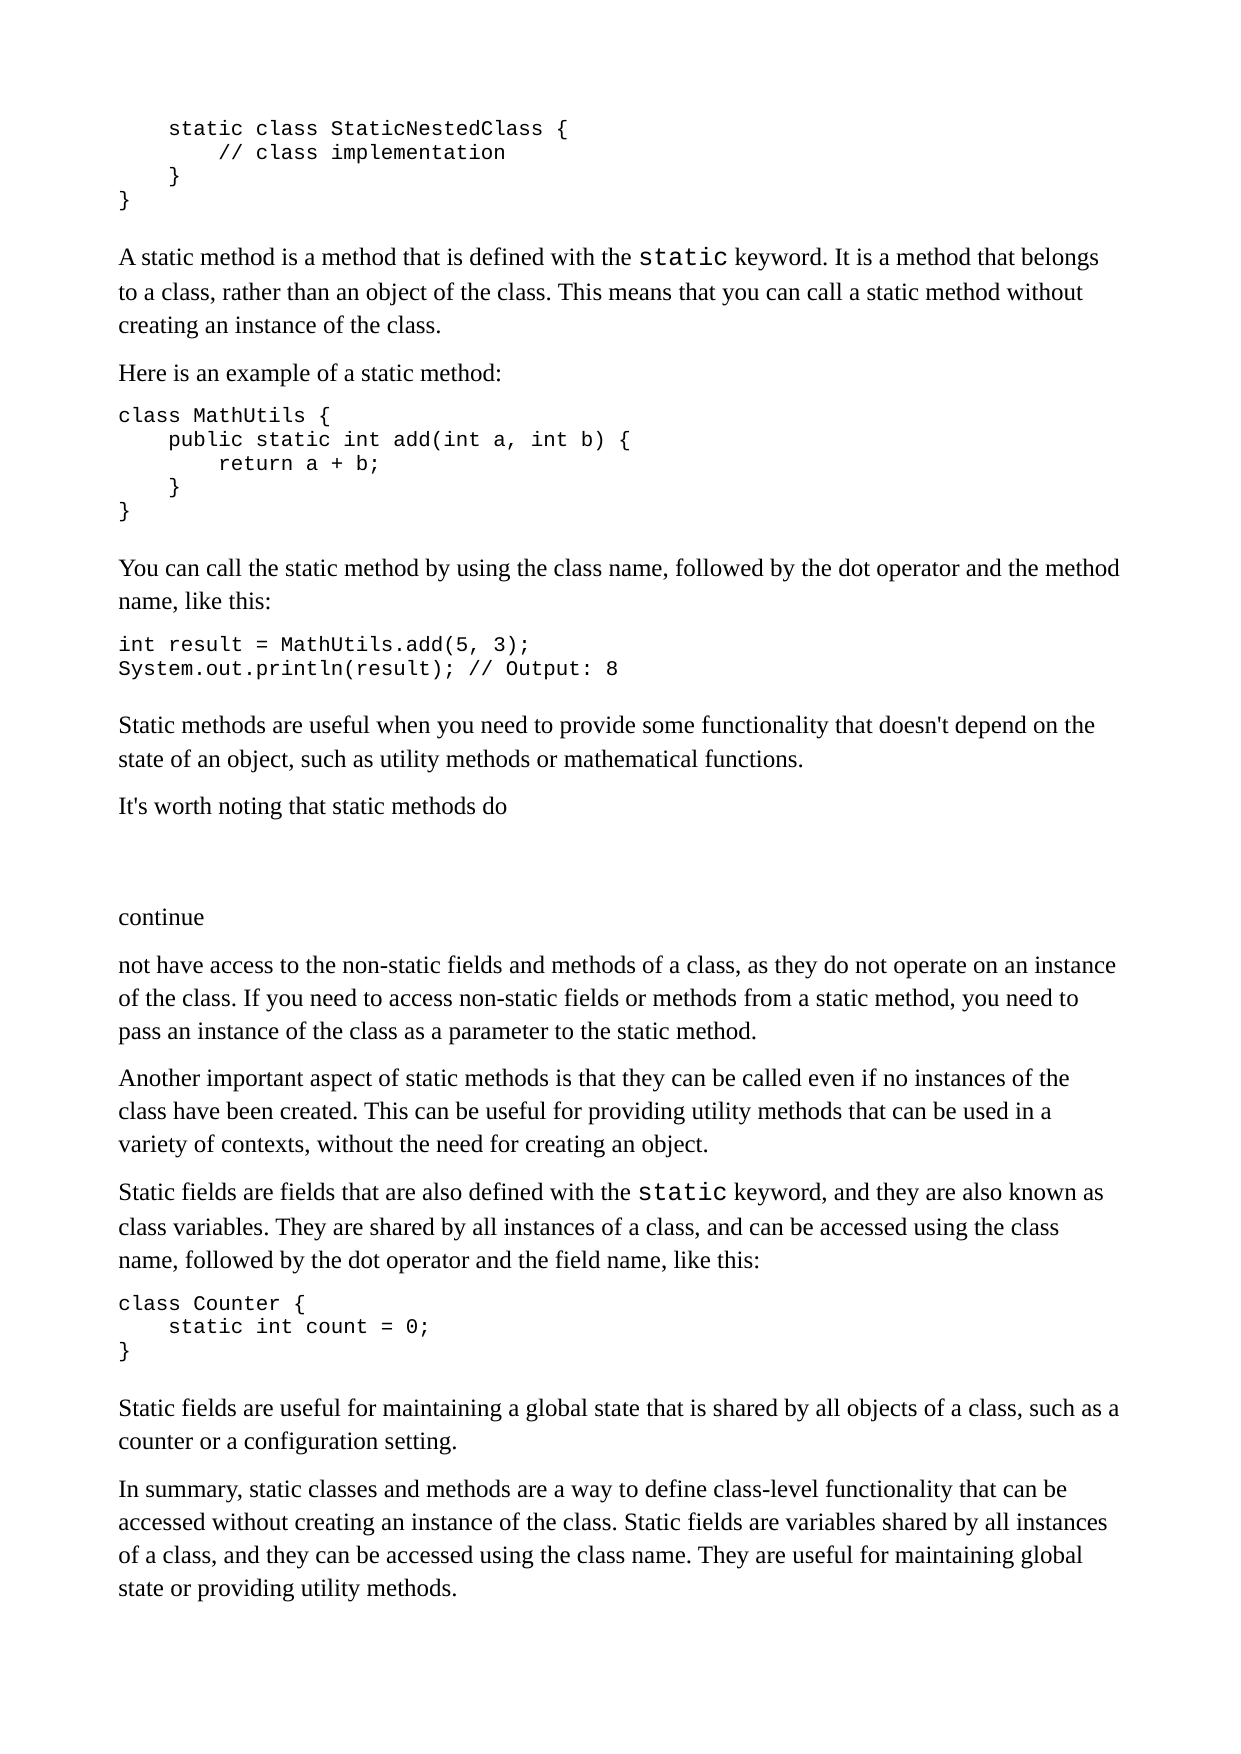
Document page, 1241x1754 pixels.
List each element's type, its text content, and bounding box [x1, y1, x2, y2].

text static int count = 0; [118, 1316, 1122, 1340]
text You can call the static method by using the class name, followed by the dot operator and the method name, like this: [118, 553, 1122, 615]
text Static methods are useful when you need to provide some functionality that doesn't depend on the state of an object, such as utility methods or mathematical functions. [118, 711, 1122, 772]
text } [118, 1340, 1122, 1364]
text A static method is a method that is defined with the static keyword. It is a method that belongs to a class, rather than an object of the class. This means that you can call a static method without creating an instance of the class. [118, 242, 1122, 339]
text In summary, static classes and methods are a way to define class-level functionality that can be accessed without creating an instance of the class. Static fields are variables shared by all instances of a class, and they can be accessed using the class name. They are useful for maintaining global state or providing utility methods. [118, 1474, 1122, 1602]
text Static fields are fields that are also defined with the static keyword, and they are also known as class variables. They are shared by all instances of a class, and can be accessed using the class name, followed by the dot operator and the field name, like this: [118, 1177, 1122, 1274]
text continue [118, 902, 1122, 931]
text } [118, 500, 1122, 524]
text } [118, 165, 1122, 189]
text not have access to the non-static fields and methods of a class, as they do not operate on an instance of the class. If you need to access non-static fields or methods from a static method, you need to pass an instance of the class as a parameter to the static method. [118, 950, 1122, 1044]
text Another important aspect of static methods is that they can be called even if no instances of the class have been created. This can be useful for providing utility methods that can be used in a variety of contexts, without the need for creating an object. [118, 1063, 1122, 1158]
text // class implementation [118, 142, 1122, 165]
text Static fields are useful for maintaining a global state that is shared by all objects of a class, such as a counter or a configuration setting. [118, 1393, 1122, 1455]
text int result = MathUtils.add(5, 3); [118, 634, 1122, 657]
text System.out.println(result); // Output: 8 [118, 657, 1122, 681]
text return a + b; [118, 453, 1122, 476]
text } [118, 189, 1122, 213]
text static class StaticNestedClass { [118, 118, 1122, 142]
text } [118, 476, 1122, 500]
text class Counter { [118, 1293, 1122, 1316]
text Here is an example of a static method: [118, 358, 1122, 387]
text class MathUtils { [118, 406, 1122, 429]
text It's worth noting that static methods do [118, 791, 1122, 820]
text public static int add(int a, int b) { [118, 429, 1122, 453]
